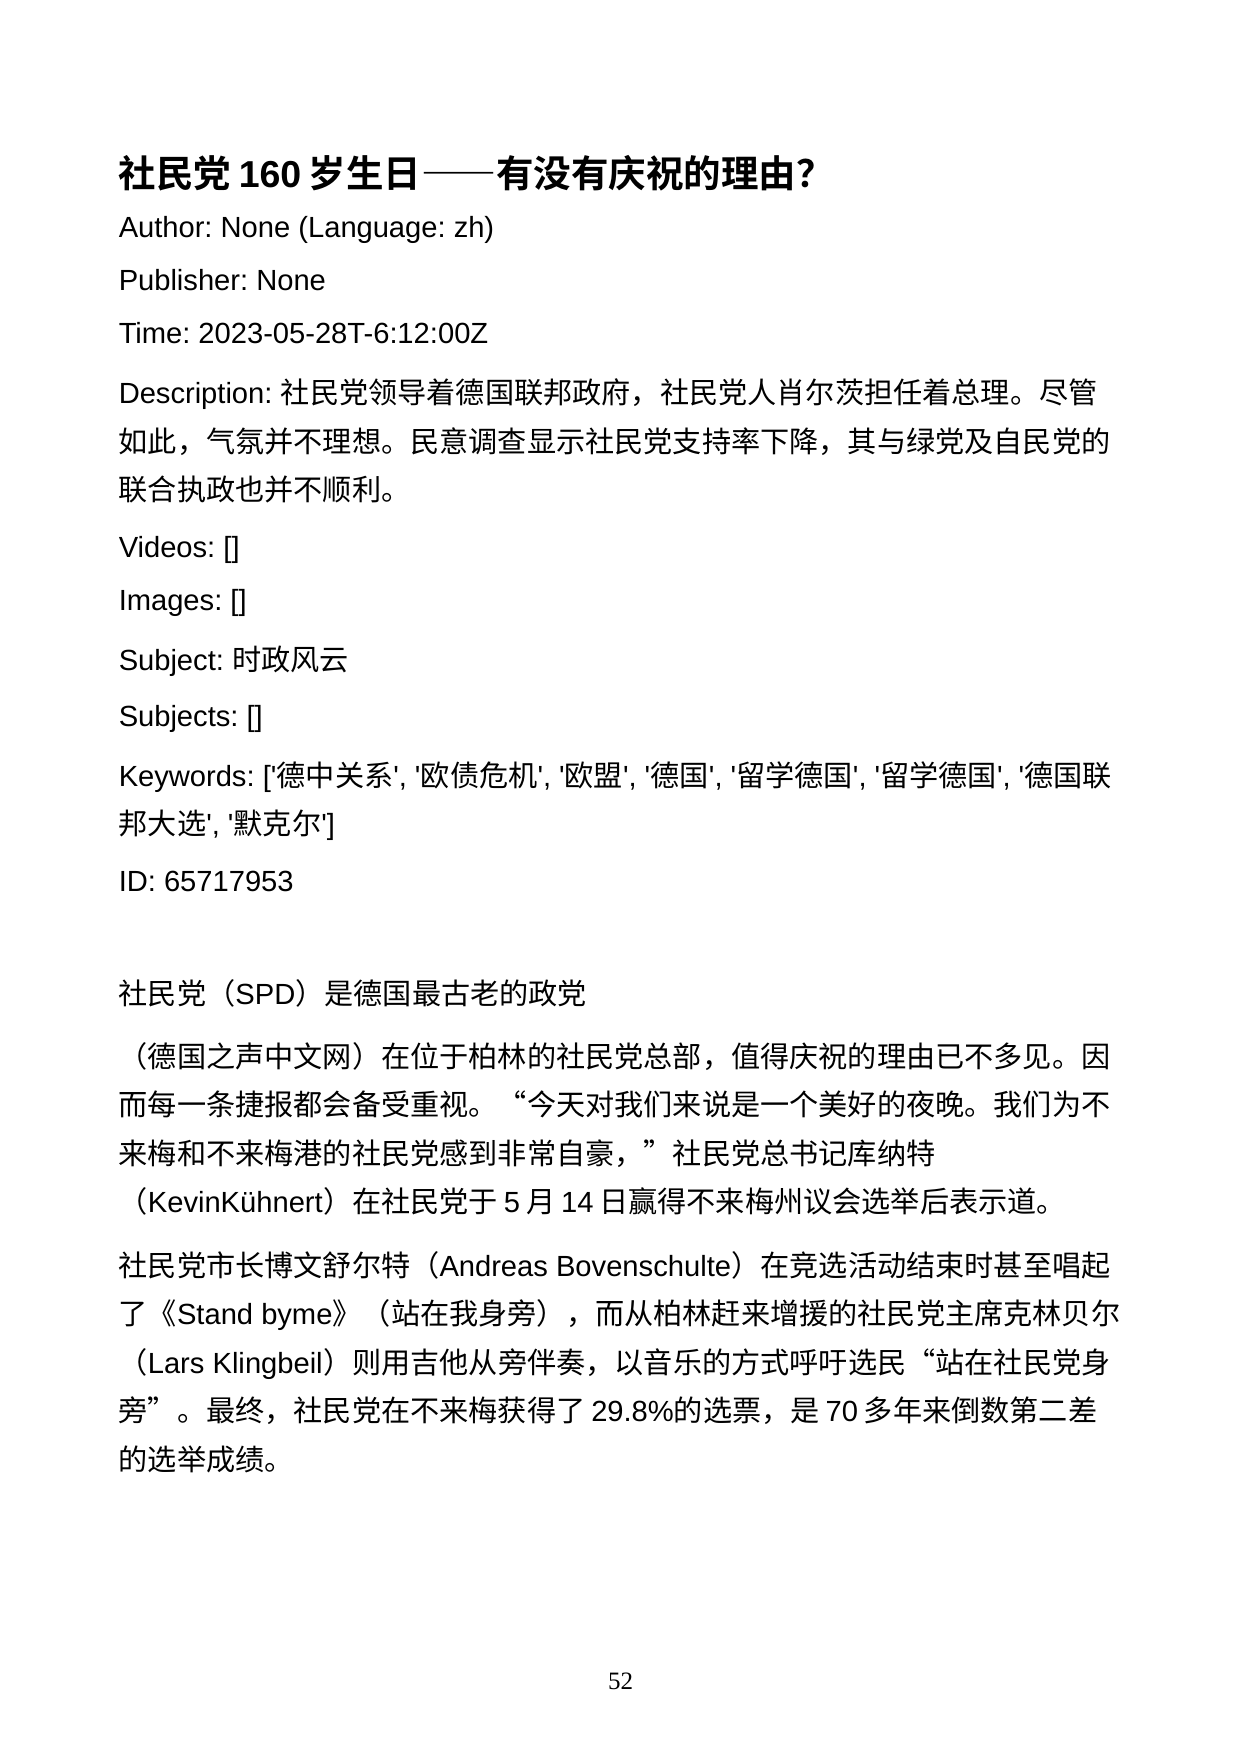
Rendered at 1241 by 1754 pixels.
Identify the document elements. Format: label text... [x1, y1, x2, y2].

text ID: 65717953 [118, 864, 1122, 898]
text 社民党（SPD）是德国最古老的政党 [118, 970, 1122, 1013]
text Time: 2023-05-28T-6:12:00Z [118, 317, 1122, 350]
subtitle 社民党160岁生日——有没有庆祝的理由？ [118, 143, 1122, 198]
text （德国之声中文网）在位于柏林的社民党总部，值得庆祝的理由已不多见。因而每一条捷报都会备受重视。“今天对我们来说是一个美好的夜晚。我们为不来梅和不来梅港的社民党感到非常自豪，”社民党总书记库纳特（KevinKühnert）在社民党于5月14日赢得不来梅州议会选举后表示道。 [118, 1033, 1122, 1221]
text Subject: 时政风云 [118, 636, 1122, 678]
text Images: [] [118, 583, 1122, 617]
text Subjects: [] [118, 699, 1122, 733]
text 社民党市长博文舒尔特（Andreas Bovenschulte）在竞选活动结束时甚至唱起了《Stand byme》（站在我身旁），而从柏林赶来增援的社民党主席克林贝尔（Lars Klingbeil）则用吉他从旁伴奏，以音乐的方式呼吁选民“站在社民党身旁”。最终，社民党在不来梅获得了29.8%的选票，是70多年来倒数第二差的选举成绩。 [118, 1242, 1122, 1479]
text Author: None (Language: zh) [118, 210, 1122, 244]
text Publisher: None [118, 263, 1122, 297]
text Description: 社民党领导着德国联邦政府，社民党人肖尔茨担任着总理。尽管如此，气氛并不理想。民意调查显示社民党支持率下降，其与绿党及自民党的联合执政也并不顺利。 [118, 370, 1122, 509]
text Videos: [] [118, 530, 1122, 563]
text Keywords: ['德中关系', '欧债危机', '欧盟', '德国', '留学德国', '留学德国', '德国联邦大选', '默克尔'] [118, 752, 1122, 843]
